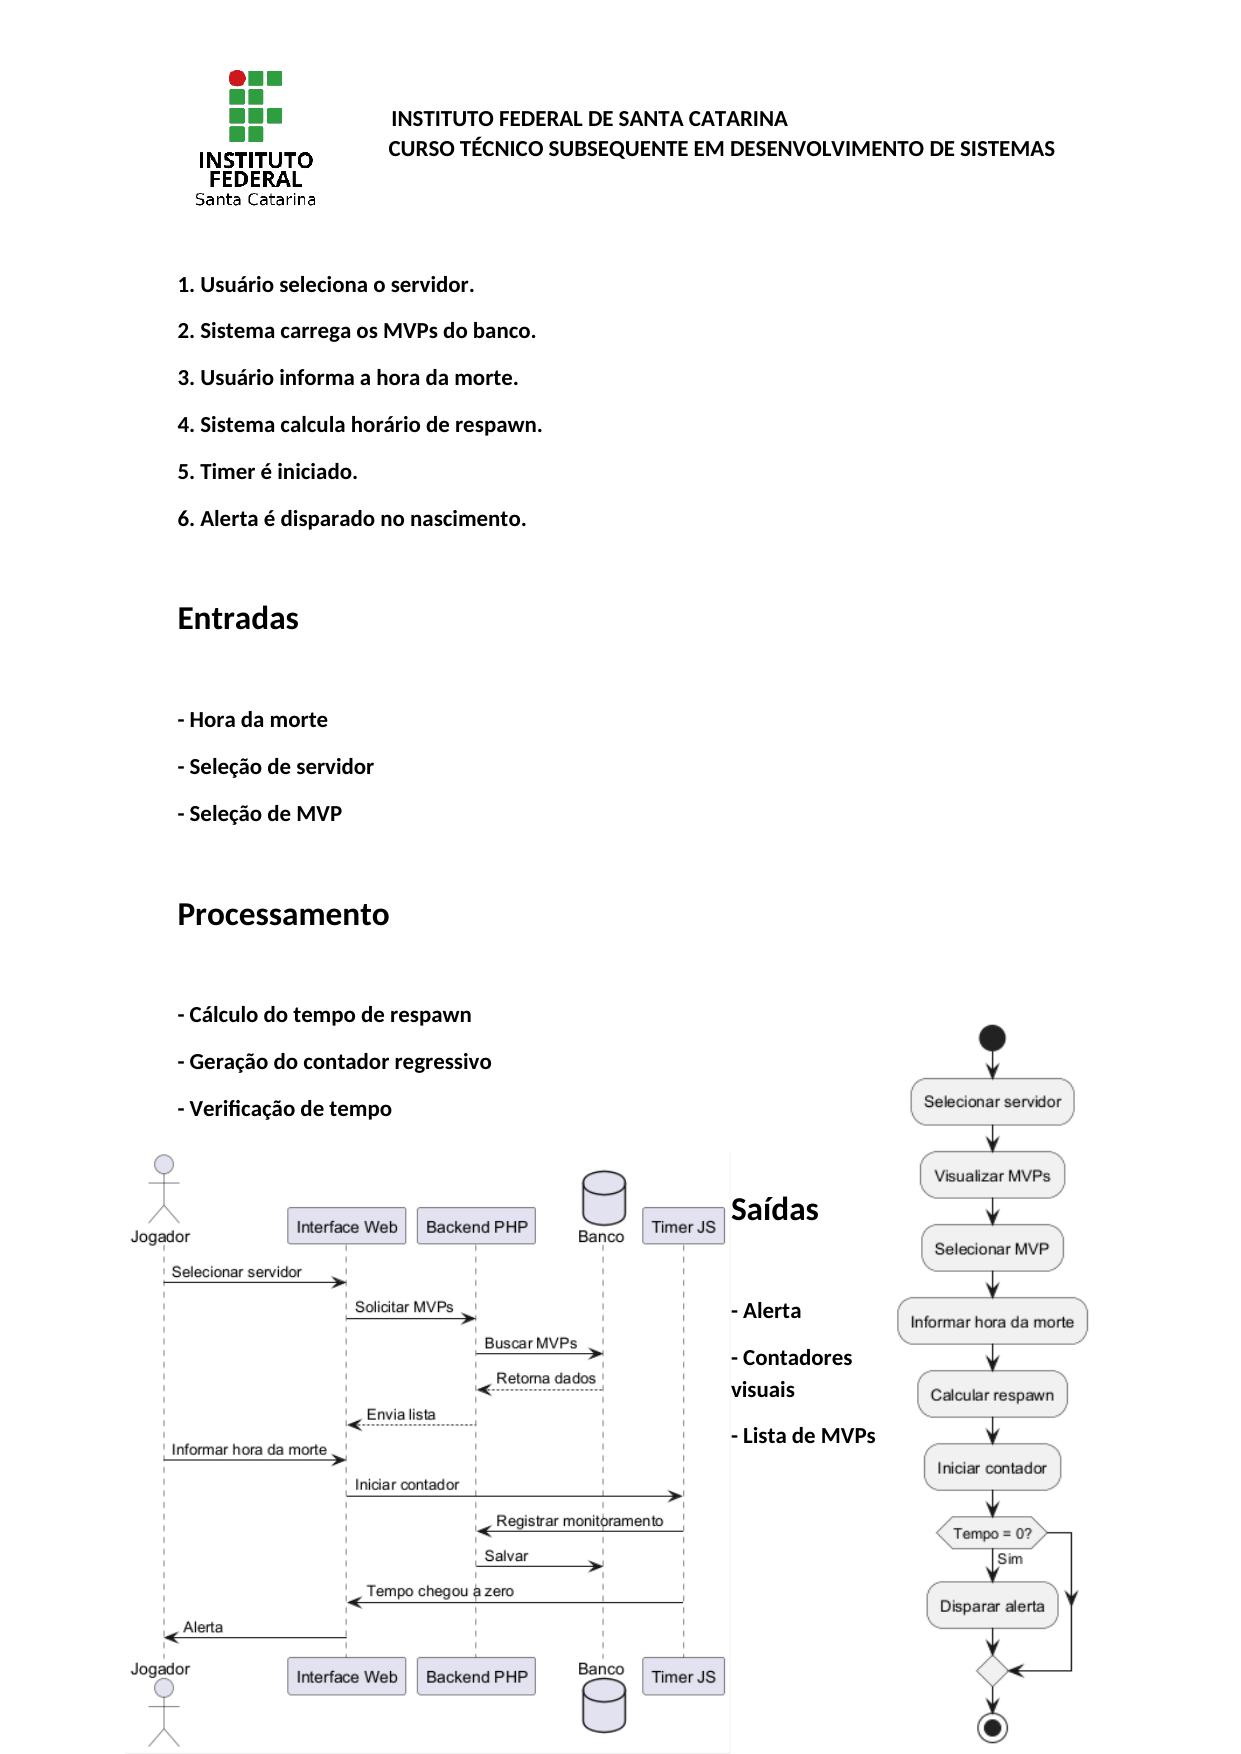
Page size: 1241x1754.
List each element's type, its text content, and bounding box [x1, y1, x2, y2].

text - Alerta [731, 1296, 888, 1324]
picture [888, 1013, 1147, 1754]
picture [173, 67, 338, 208]
text 3. Usuário informa a hora da morte. [177, 363, 1063, 391]
text Entradas [177, 597, 1063, 638]
text - Geração do contador regressivo [177, 1047, 888, 1075]
text - Cálculo do tempo de respawn [177, 1001, 1063, 1029]
text 6. Alerta é disparado no nascimento. [177, 504, 1063, 532]
text 4. Sistema calcula horário de respawn. [177, 410, 1063, 438]
text - Seleção de servidor [177, 752, 1063, 780]
text - Contadores visuais [731, 1343, 888, 1403]
text 5. Timer é iniciado. [177, 457, 1063, 485]
picture [125, 1151, 731, 1754]
text 1. Usuário seleciona o servidor. [177, 270, 1063, 298]
text - Seleção de MVP [177, 799, 1063, 827]
text - Lista de MVPs [731, 1422, 888, 1449]
text 2. Sistema carrega os MVPs do banco. [177, 317, 1063, 345]
text Saídas [731, 1188, 888, 1228]
text Processamento [177, 892, 1063, 933]
text - Hora da morte [177, 705, 1063, 733]
text - Verificação de tempo [177, 1094, 888, 1122]
